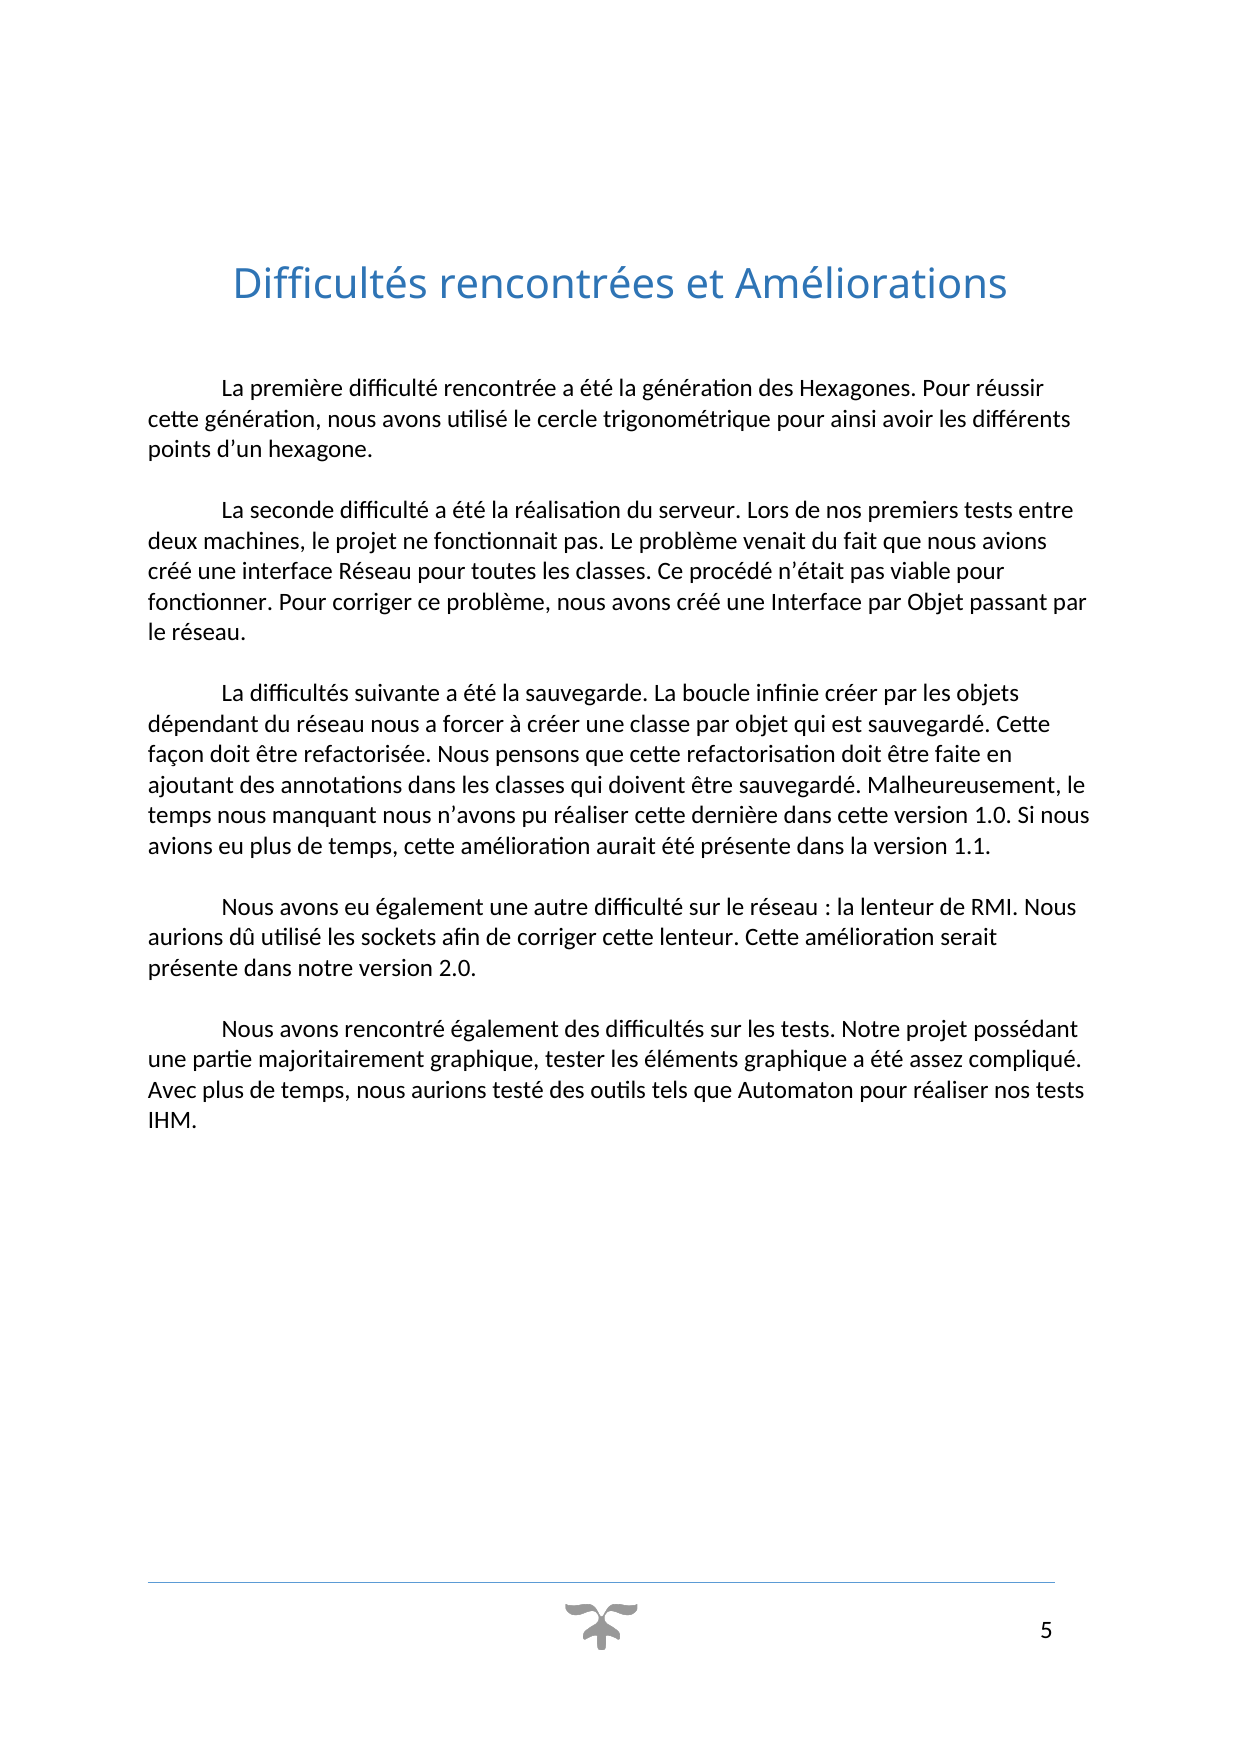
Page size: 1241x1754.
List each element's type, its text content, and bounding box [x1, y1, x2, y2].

picture [565, 1604, 638, 1650]
text La première difficulté rencontrée a été la génération des Hexagones. Pour réussir cette génération, nous avons utilisé le cercle trigonométrique pour ainsi avoir les différents points d’un hexagone. [148, 372, 1093, 464]
text Nous avons eu également une autre difficulté sur le réseau : la lenteur de RMI. Nous aurions dû utilisé les sockets afin de corriger cette lenteur. Cette amélioration serait présente dans notre version 2.0. [148, 891, 1093, 983]
text La seconde difficulté a été la réalisation du serveur. Lors de nos premiers tests entre deux machines, le projet ne fonctionnait pas. Le problème venait du fait que nous avions créé une interface Réseau pour toutes les classes. Ce procédé n’était pas viable pour fonctionner. Pour corriger ce problème, nous avons créé une Interface par Objet passant par le réseau. [148, 494, 1093, 647]
text La difficultés suivante a été la sauvegarde. La boucle infinie créer par les objets dépendant du réseau nous a forcer à créer une classe par objet qui est sauvegardé. Cette façon doit être refactorisée. Nous pensons que cette refactorisation doit être faite en ajoutant des annotations dans les classes qui doivent être sauvegardé. Malheureusement, le temps nous manquant nous n’avons pu réaliser cette dernière dans cette version 1.0. Si nous avions eu plus de temps, cette amélioration aurait été présente dans la version 1.1. [148, 677, 1093, 861]
text Nous avons rencontré également des difficultés sur les tests. Notre projet possédant une partie majoritairement graphique, tester les éléments graphique a été assez compliqué. Avec plus de temps, nous aurions testé des outils tels que Automaton pour réaliser nos tests IHM. [148, 1013, 1093, 1135]
subtitle Difficultés rencontrées et Améliorations [148, 254, 1093, 311]
